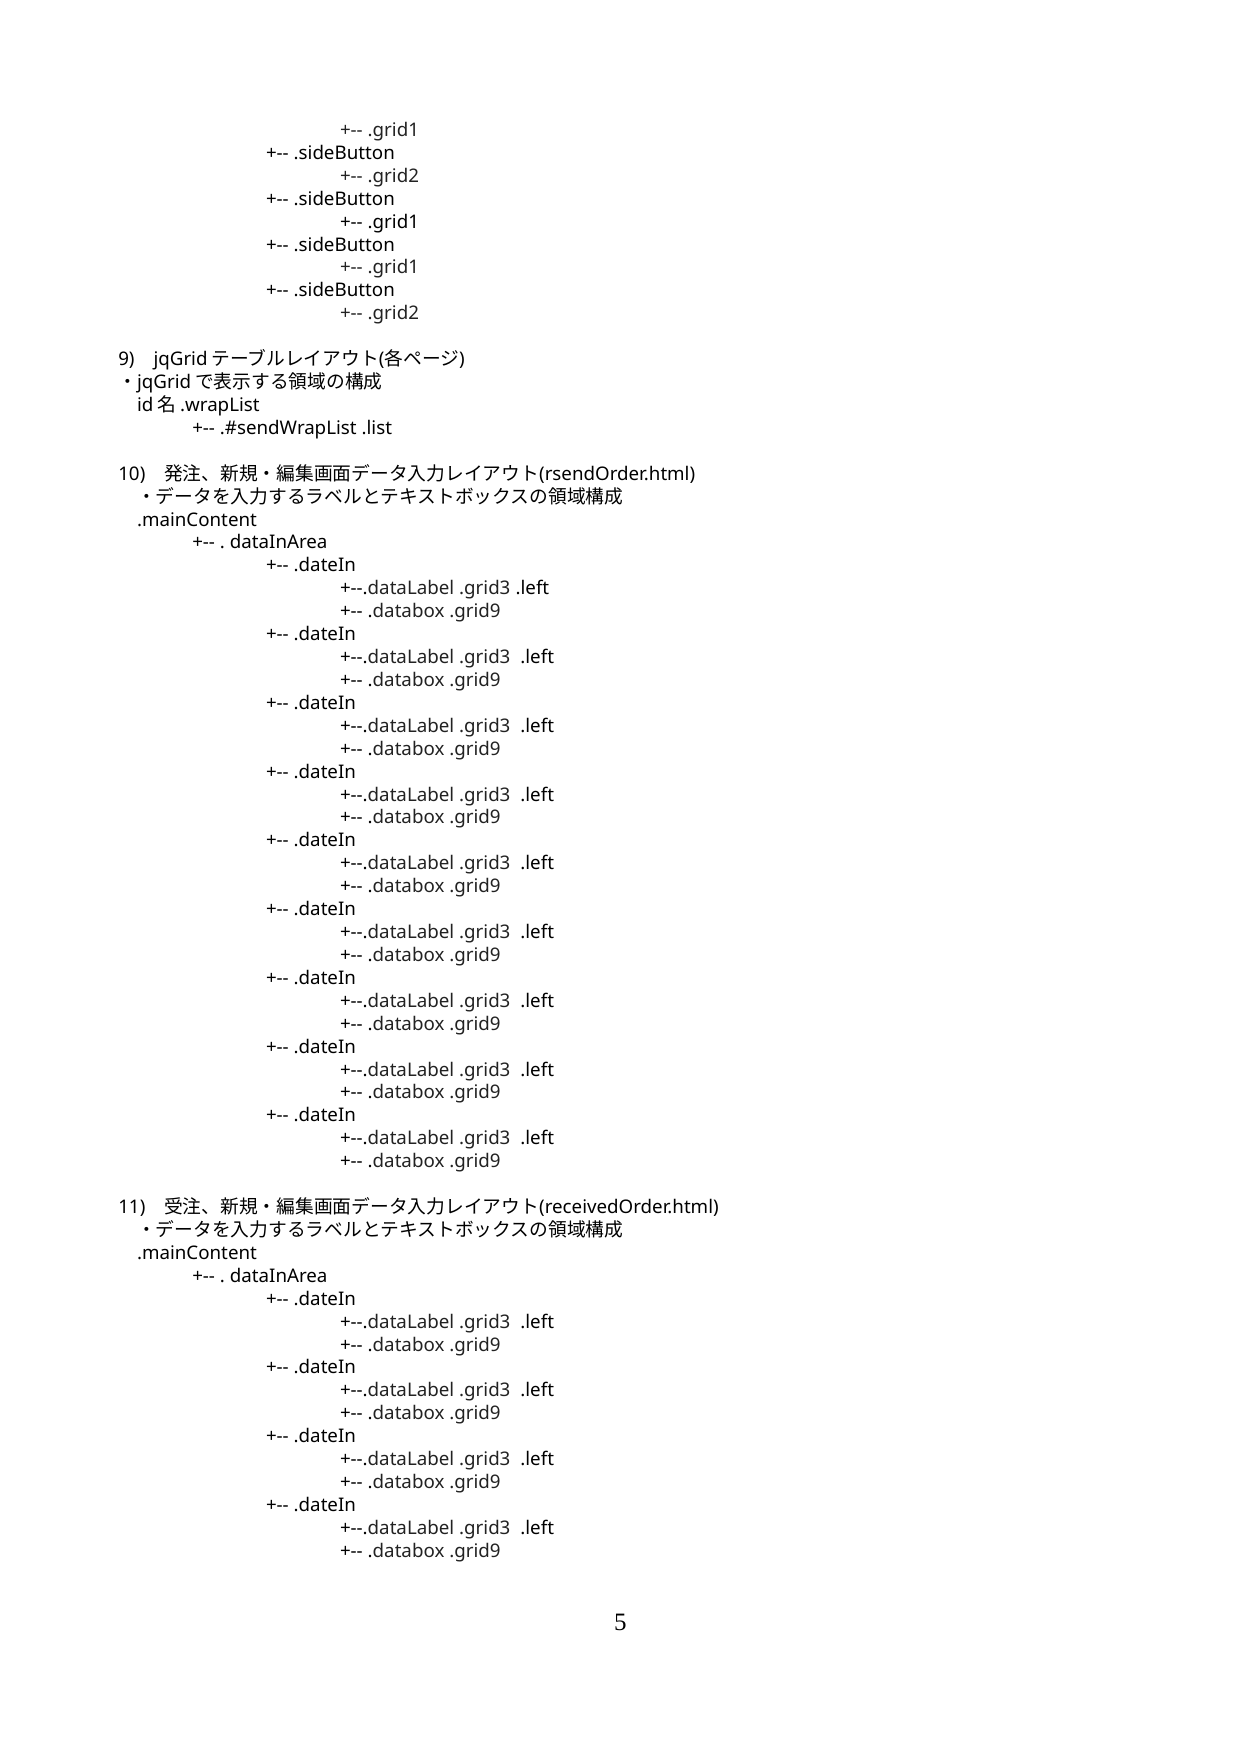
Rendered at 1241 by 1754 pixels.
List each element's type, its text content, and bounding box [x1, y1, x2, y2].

text +-- .dateIn [118, 1493, 1122, 1516]
text +-- .dateIn [118, 897, 1122, 920]
text +-- . dataInArea [118, 1264, 1122, 1287]
text +--.dataLabel .grid3 .left [118, 1447, 1122, 1470]
text ・データを入力するラベルとテキストボックスの領域構成 [118, 1218, 1122, 1241]
text +-- .dateIn [118, 828, 1122, 851]
text +-- .databox .grid9 [118, 1401, 1122, 1424]
text +-- . dataInArea [118, 531, 1122, 553]
text +-- .dateIn [118, 1356, 1122, 1378]
text +--.dataLabel .grid3 .left [118, 645, 1122, 668]
text +-- .grid2 [118, 301, 1122, 324]
text +--.dataLabel .grid3 .left [118, 1516, 1122, 1539]
text +-- .dateIn [118, 1424, 1122, 1447]
text +--.dataLabel .grid3 .left [118, 989, 1122, 1012]
text +-- .sideButton [118, 233, 1122, 256]
text +-- .grid1 [118, 118, 1122, 141]
text +-- .databox .grid9 [118, 1081, 1122, 1103]
text +-- .dateIn [118, 691, 1122, 714]
text +--.dataLabel .grid3 .left [118, 1378, 1122, 1401]
text +--.dataLabel .grid3 .left [118, 1058, 1122, 1081]
text +-- .databox .grid9 [118, 1539, 1122, 1562]
text +-- .databox .grid9 [118, 668, 1122, 691]
text +-- .databox .grid9 [118, 1333, 1122, 1356]
text +-- .dateIn [118, 553, 1122, 576]
text +--.dataLabel .grid3 .left [118, 851, 1122, 874]
text +-- .databox .grid9 [118, 737, 1122, 760]
text id名 .wrapList [118, 393, 1122, 416]
text +-- .grid1 [118, 210, 1122, 233]
text +-- .sideButton [118, 278, 1122, 301]
text +-- .grid2 [118, 164, 1122, 187]
text +-- .grid1 [118, 256, 1122, 278]
text +-- .#sendWrapList .list [118, 416, 1122, 439]
text +-- .dateIn [118, 1287, 1122, 1310]
text +-- .databox .grid9 [118, 1470, 1122, 1493]
text +-- .databox .grid9 [118, 1149, 1122, 1172]
text +-- .sideButton [118, 141, 1122, 164]
text ・jqGridで表示する領域の構成 [118, 370, 1122, 393]
text +-- .dateIn [118, 1035, 1122, 1058]
text 11) 受注、新規・編集画面データ入力レイアウト(receivedOrder.html) [118, 1195, 1122, 1218]
text .mainContent [118, 508, 1122, 531]
text +-- .databox .grid9 [118, 599, 1122, 622]
text +-- .dateIn [118, 622, 1122, 645]
text 9) jqGridテーブルレイアウト(各ページ) [118, 347, 1122, 370]
text +-- .databox .grid9 [118, 1012, 1122, 1035]
text +-- .dateIn [118, 1103, 1122, 1126]
text +--.dataLabel .grid3 .left [118, 1310, 1122, 1333]
text +--.dataLabel .grid3 .left [118, 576, 1122, 599]
text 10) 発注、新規・編集画面データ入力レイアウト(rsendOrder.html) [118, 462, 1122, 485]
text +-- .databox .grid9 [118, 943, 1122, 966]
text +-- .sideButton [118, 187, 1122, 210]
text +--.dataLabel .grid3 .left [118, 920, 1122, 943]
text +--.dataLabel .grid3 .left [118, 1126, 1122, 1149]
text +-- .databox .grid9 [118, 874, 1122, 897]
text +-- .dateIn [118, 966, 1122, 989]
text +-- .databox .grid9 [118, 806, 1122, 828]
text +--.dataLabel .grid3 .left [118, 714, 1122, 737]
text ・データを入力するラベルとテキストボックスの領域構成 [118, 485, 1122, 508]
text +--.dataLabel .grid3 .left [118, 783, 1122, 806]
text .mainContent [118, 1241, 1122, 1264]
text +-- .dateIn [118, 760, 1122, 783]
